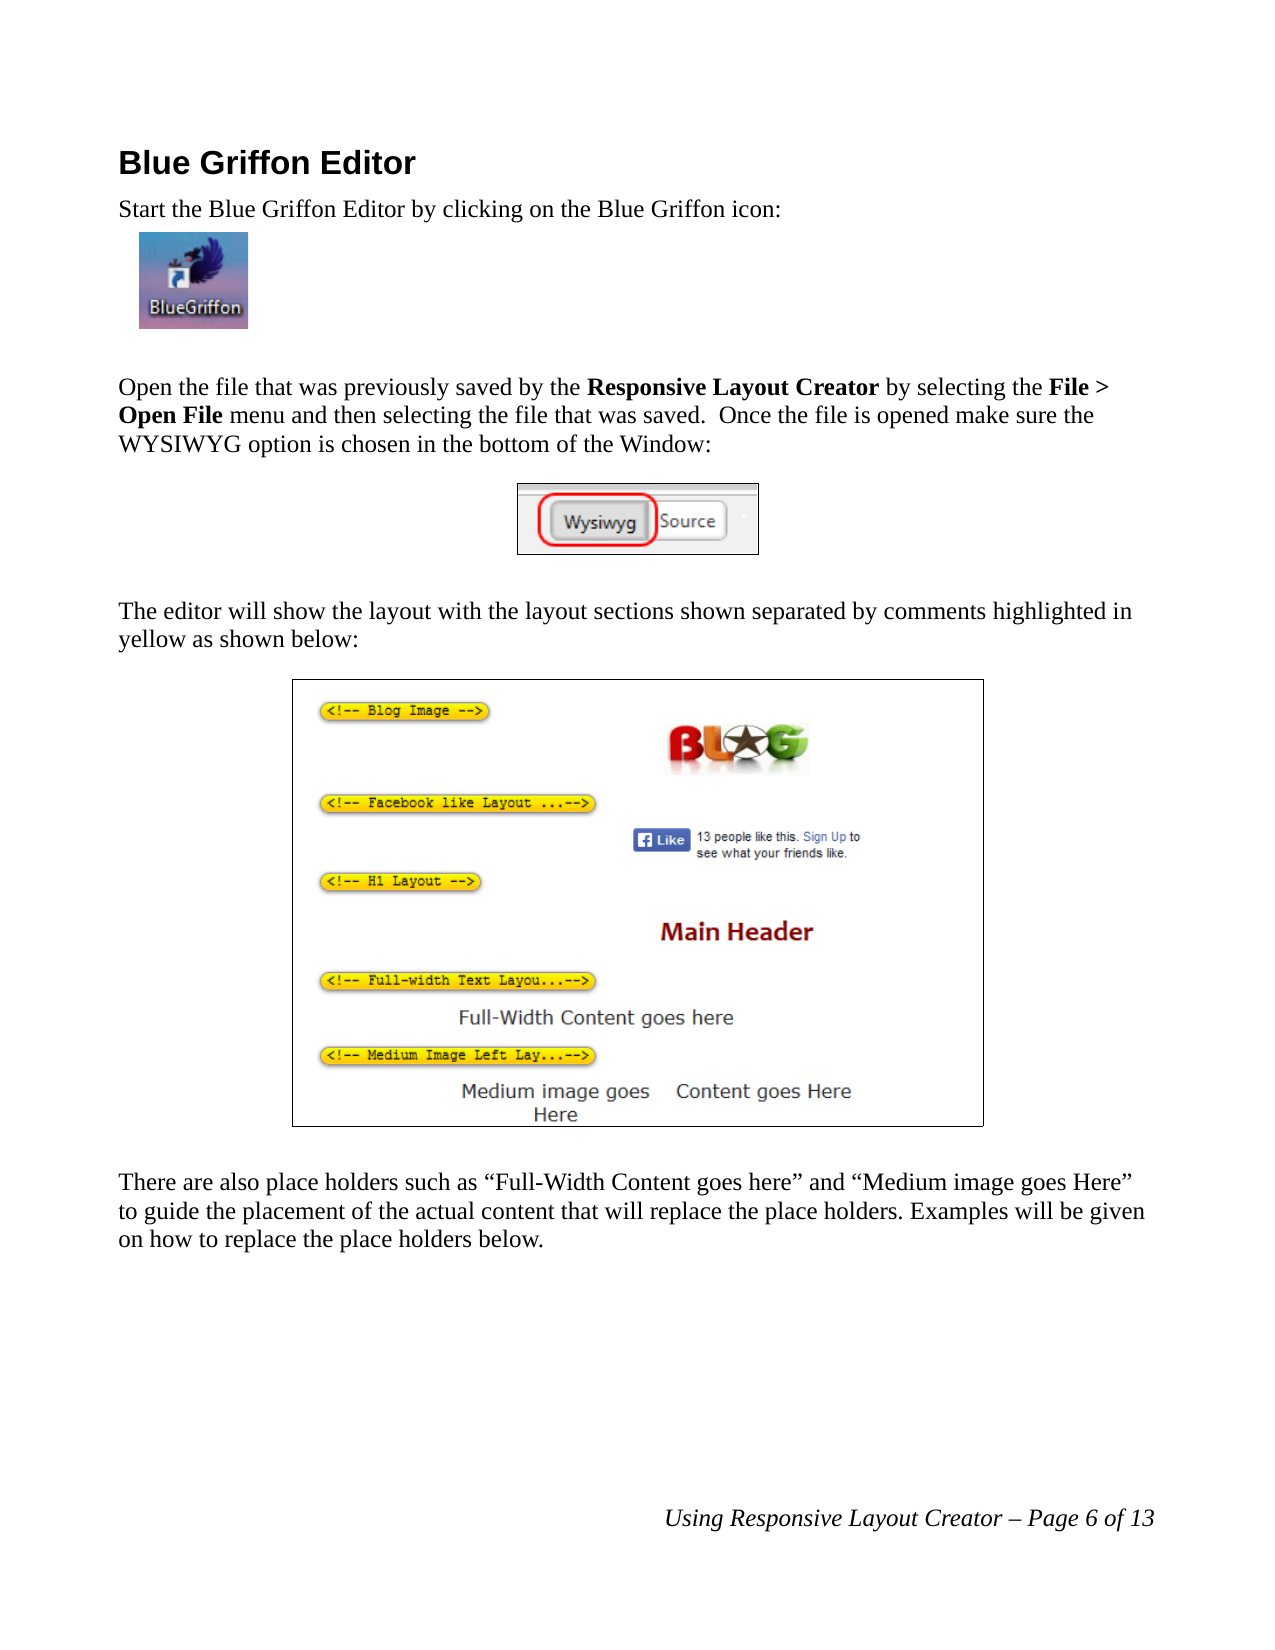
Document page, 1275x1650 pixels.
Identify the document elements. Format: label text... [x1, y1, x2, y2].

text Open the file that was previously saved by the Responsive Layout Creator by selecting the File > Open File menu and then selecting the file that was saved. Once the file is opened make sure the WYSIWYG option is chosen in the bottom of the Window: [118, 372, 1157, 458]
picture [293, 680, 982, 1125]
text There are also place holders such as “Full-Width Content goes here” and “Medium image goes Here” to guide the placement of the actual content that will replace the place holders. Examples will be given on how to replace the place holders below. [118, 1167, 1157, 1253]
text The editor will show the layout with the layout sections shown separated by comments highlighted in yellow as shown below: [118, 596, 1157, 653]
picture [139, 232, 249, 329]
picture [518, 484, 757, 553]
text Start the Blue Griffon Editor by clicking on the Blue Griffon icon: [118, 194, 1157, 223]
subtitle Blue Griffon Editor [118, 143, 1157, 182]
